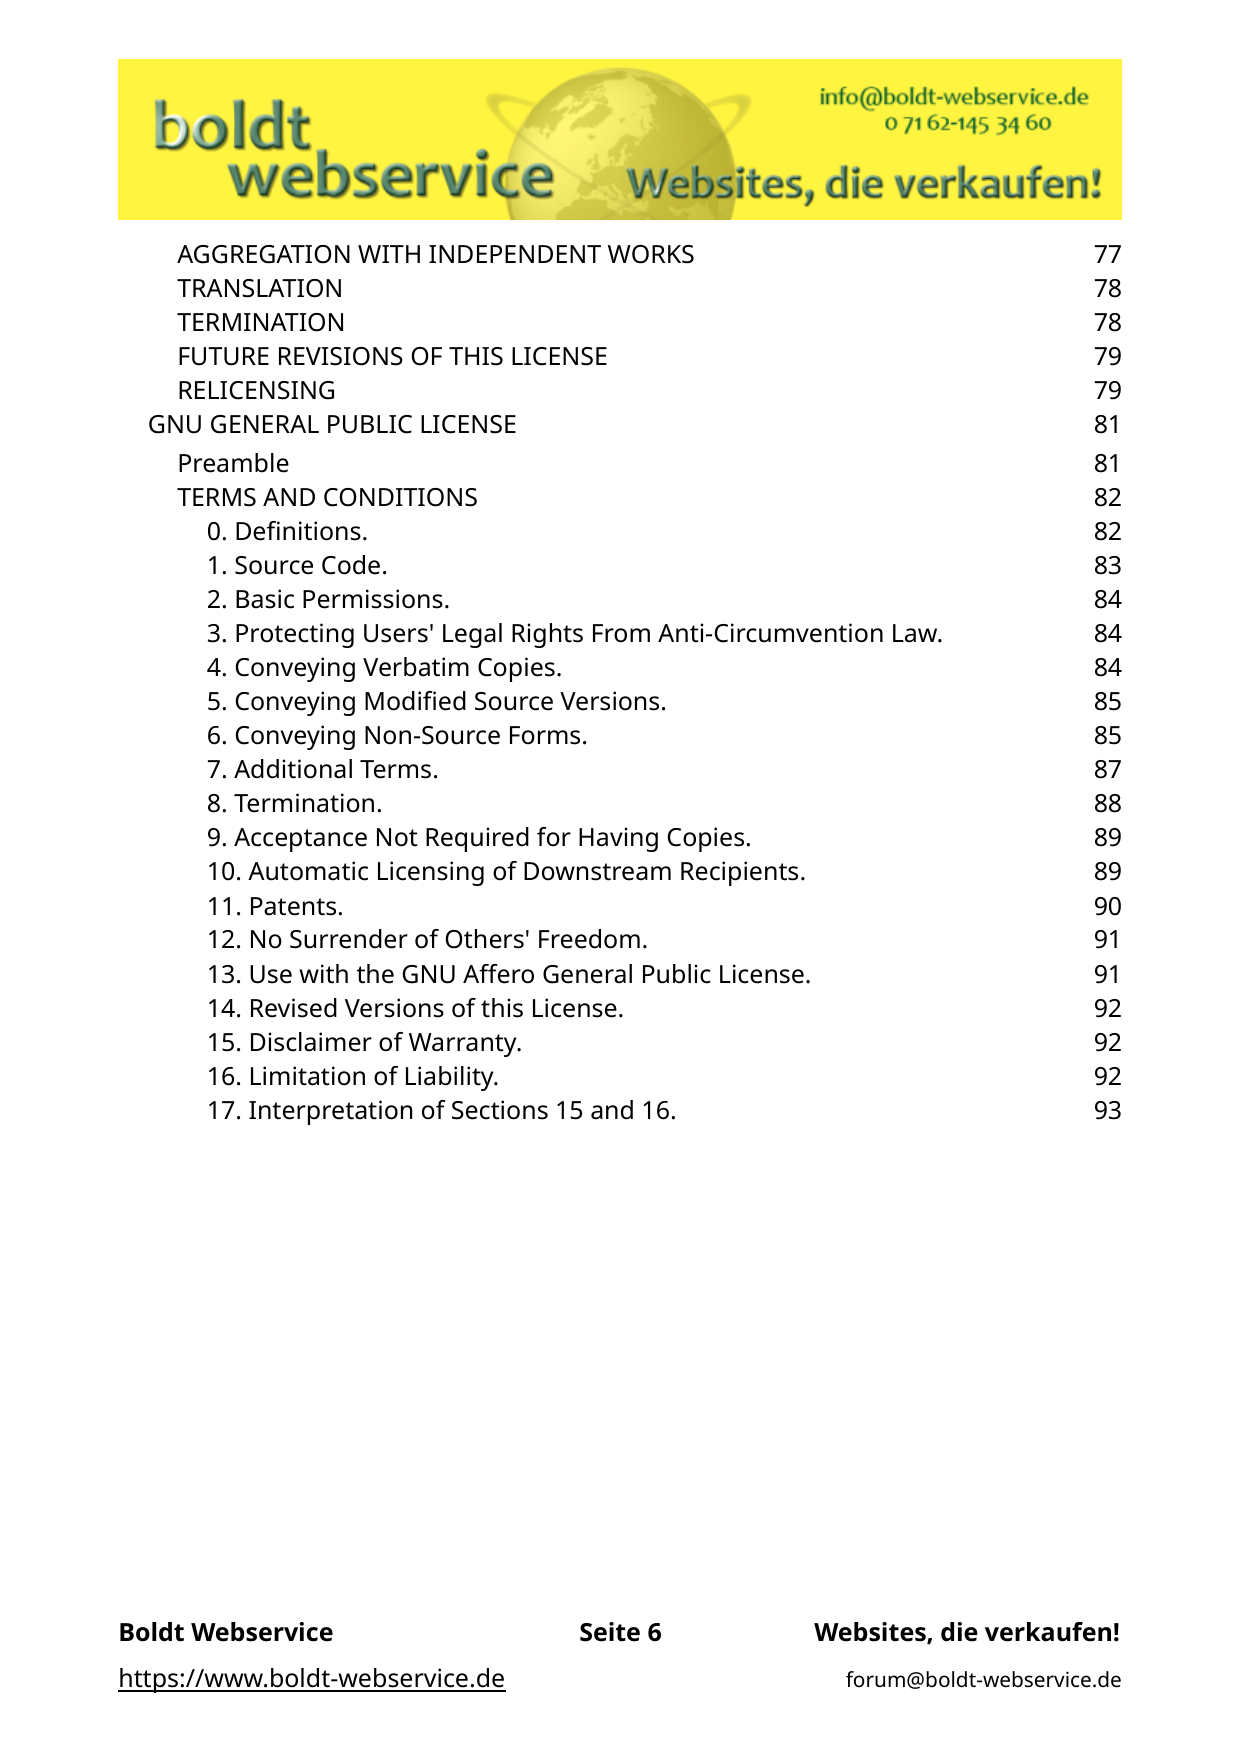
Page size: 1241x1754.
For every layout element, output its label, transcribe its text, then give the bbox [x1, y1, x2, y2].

text 6. Conveying Non-Source Forms. 85 [207, 718, 1122, 752]
text 14. Revised Versions of this License. 92 [207, 990, 1122, 1024]
text GNU GENERAL PUBLIC LICENSE 81 [148, 407, 1122, 441]
text 5. Conveying Modified Source Versions. 85 [207, 684, 1122, 718]
text AGGREGATION WITH INDEPENDENT WORKS 77 [177, 236, 1122, 270]
text 9. Acceptance Not Required for Having Copies. 89 [207, 820, 1122, 854]
text 10. Automatic Licensing of Downstream Recipients. 89 [207, 854, 1122, 888]
text 7. Additional Terms. 87 [207, 752, 1122, 786]
text 16. Limitation of Liability. 92 [207, 1058, 1122, 1092]
text 4. Conveying Verbatim Copies. 84 [207, 650, 1122, 684]
text 8. Termination. 88 [207, 786, 1122, 820]
text TERMINATION 78 [177, 304, 1122, 338]
text 2. Basic Permissions. 84 [207, 582, 1122, 616]
text 13. Use with the GNU Affero General Public License. 91 [207, 956, 1122, 990]
text TRANSLATION 78 [177, 270, 1122, 304]
text TERMS AND CONDITIONS 82 [177, 479, 1122, 513]
text Preamble 81 [177, 445, 1122, 479]
picture [118, 59, 1123, 220]
text 3. Protecting Users' Legal Rights From Anti-Circumvention Law. 84 [207, 616, 1122, 650]
text 11. Patents. 90 [207, 888, 1122, 922]
text 15. Disclaimer of Warranty. 92 [207, 1024, 1122, 1058]
text RELICENSING 79 [177, 372, 1122, 407]
text 1. Source Code. 83 [207, 547, 1122, 582]
text 17. Interpretation of Sections 15 and 16. 93 [207, 1092, 1122, 1127]
text 0. Definitions. 82 [207, 513, 1122, 547]
text 12. No Surrender of Others' Freedom. 91 [207, 922, 1122, 956]
text FUTURE REVISIONS OF THIS LICENSE 79 [177, 338, 1122, 372]
